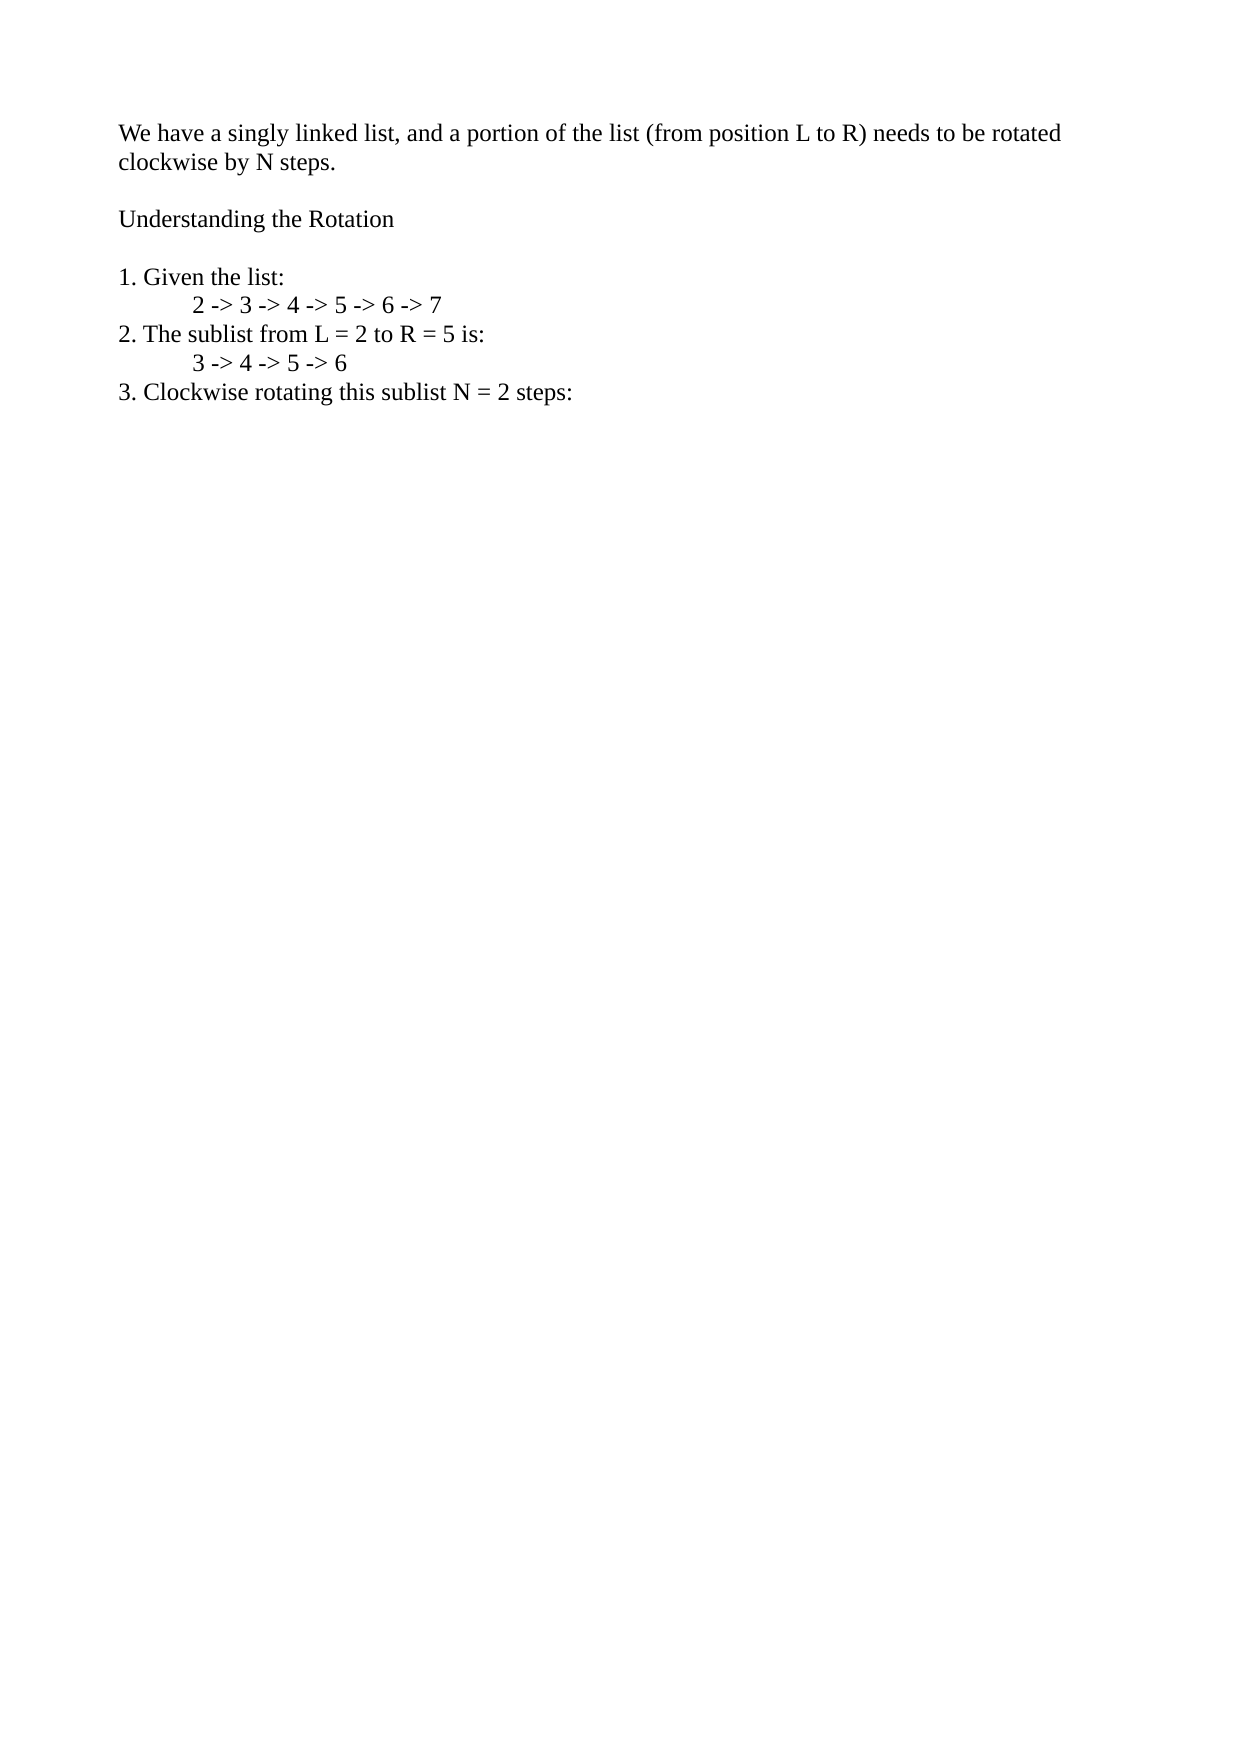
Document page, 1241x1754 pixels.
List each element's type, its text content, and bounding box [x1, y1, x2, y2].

text 3 -> 4 -> 5 -> 6 [118, 348, 1122, 377]
text 3. Clockwise rotating this sublist N = 2 steps: [118, 377, 1122, 406]
text 2. The sublist from L = 2 to R = 5 is: [118, 319, 1122, 348]
text Understanding the Rotation [118, 204, 1122, 233]
text 1. Given the list: [118, 262, 1122, 291]
text 2 -> 3 -> 4 -> 5 -> 6 -> 7 [118, 291, 1122, 319]
text We have a singly linked list, and a portion of the list (from position L to R) needs to be rotated clockwise by N steps. [118, 118, 1122, 176]
